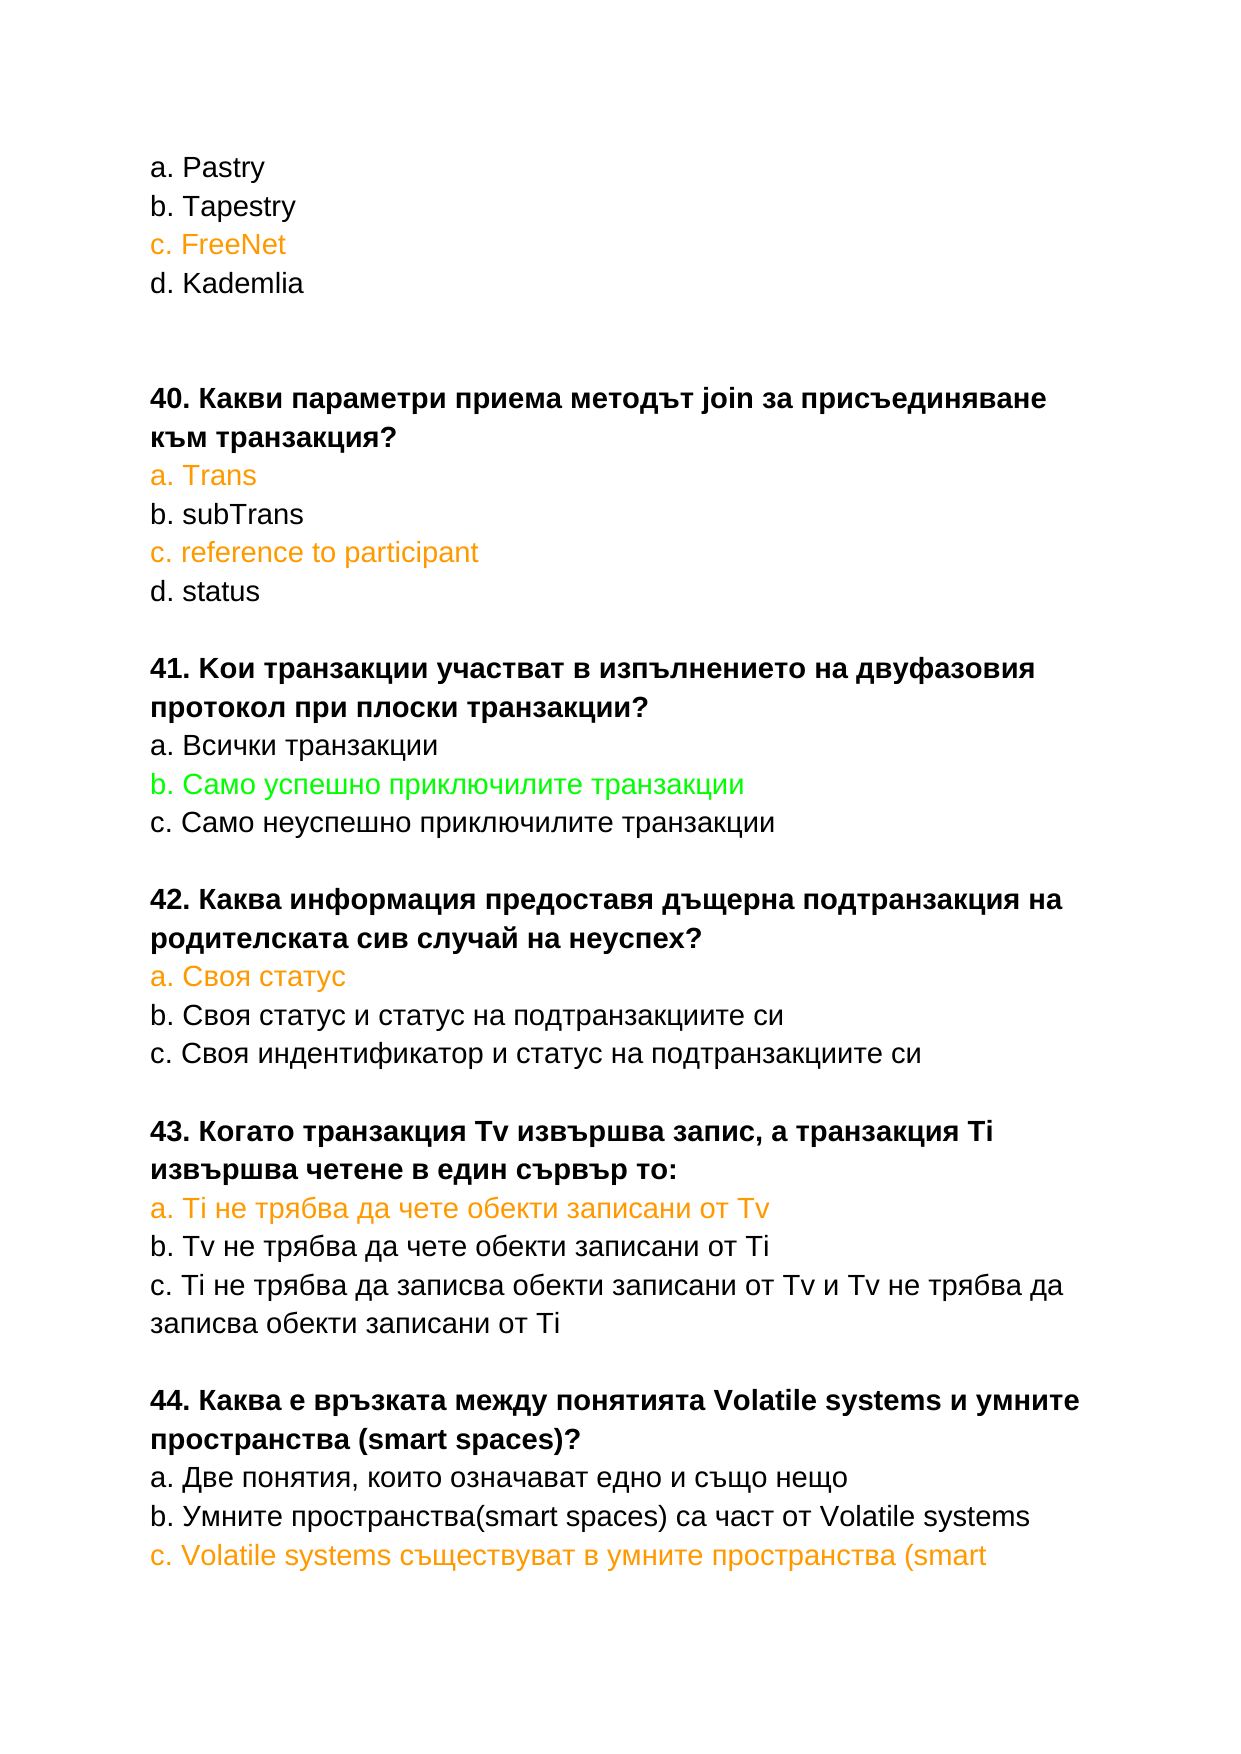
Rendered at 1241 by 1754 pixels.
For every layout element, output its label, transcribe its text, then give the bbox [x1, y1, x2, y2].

text a. Всички транзакции [150, 728, 1090, 762]
text c. Volatile systems съществуват в умните пространства (smart [150, 1537, 1090, 1571]
text 43. Когато транзакция Тv извършва запис, а транзакция Тi извършва четене в един сървър то: [150, 1113, 1090, 1186]
text c. Ti не трябва да записва обекти записани от Tv и Тv не трябва да записва обекти записани от Ti [150, 1268, 1090, 1340]
text b. subTrans [150, 497, 1090, 530]
text b. Tapestry [150, 188, 1090, 222]
text a. Trans [150, 458, 1090, 492]
text c. reference to participant [150, 535, 1090, 569]
text c. Своя индентификатор и статус на подтранзакциите си [150, 1036, 1090, 1070]
text b. Своя статус и статус на подтранзакциите си [150, 998, 1090, 1031]
text a. Две понятия, които означават едно и също нещо [150, 1460, 1090, 1494]
text b. Тv не трябва да чете обекти записани от Ti [150, 1229, 1090, 1263]
text d. Kademlia [150, 266, 1090, 299]
text c. FreeNet [150, 227, 1090, 261]
text b. Само успешно приключилите транзакции [150, 767, 1090, 800]
text 41. Koи транзакции участват в изпълнението на двуфазовия протокол при плоски транзакции? [150, 651, 1090, 723]
text 44. Каква е връзката между понятията Volatile systems и умните пространства (smart spaces)? [150, 1383, 1090, 1455]
text a. Своя статус [150, 959, 1090, 993]
text 42. Каква информация предоставя дъщерна подтранзакция на родителската сив случай на неуспех? [150, 882, 1090, 954]
text b. Умните пространства(smart spaces) са част от Volatile systems [150, 1499, 1090, 1532]
text c. Само неуспешно приключилите транзакции [150, 805, 1090, 839]
text d. status [150, 574, 1090, 607]
text a. Pastry [150, 150, 1090, 183]
text a. Тi не трябва да чете обекти записани от Tv [150, 1191, 1090, 1224]
text 40. Какви параметри приема методът join за присъединяване към транзакция? [150, 381, 1090, 453]
